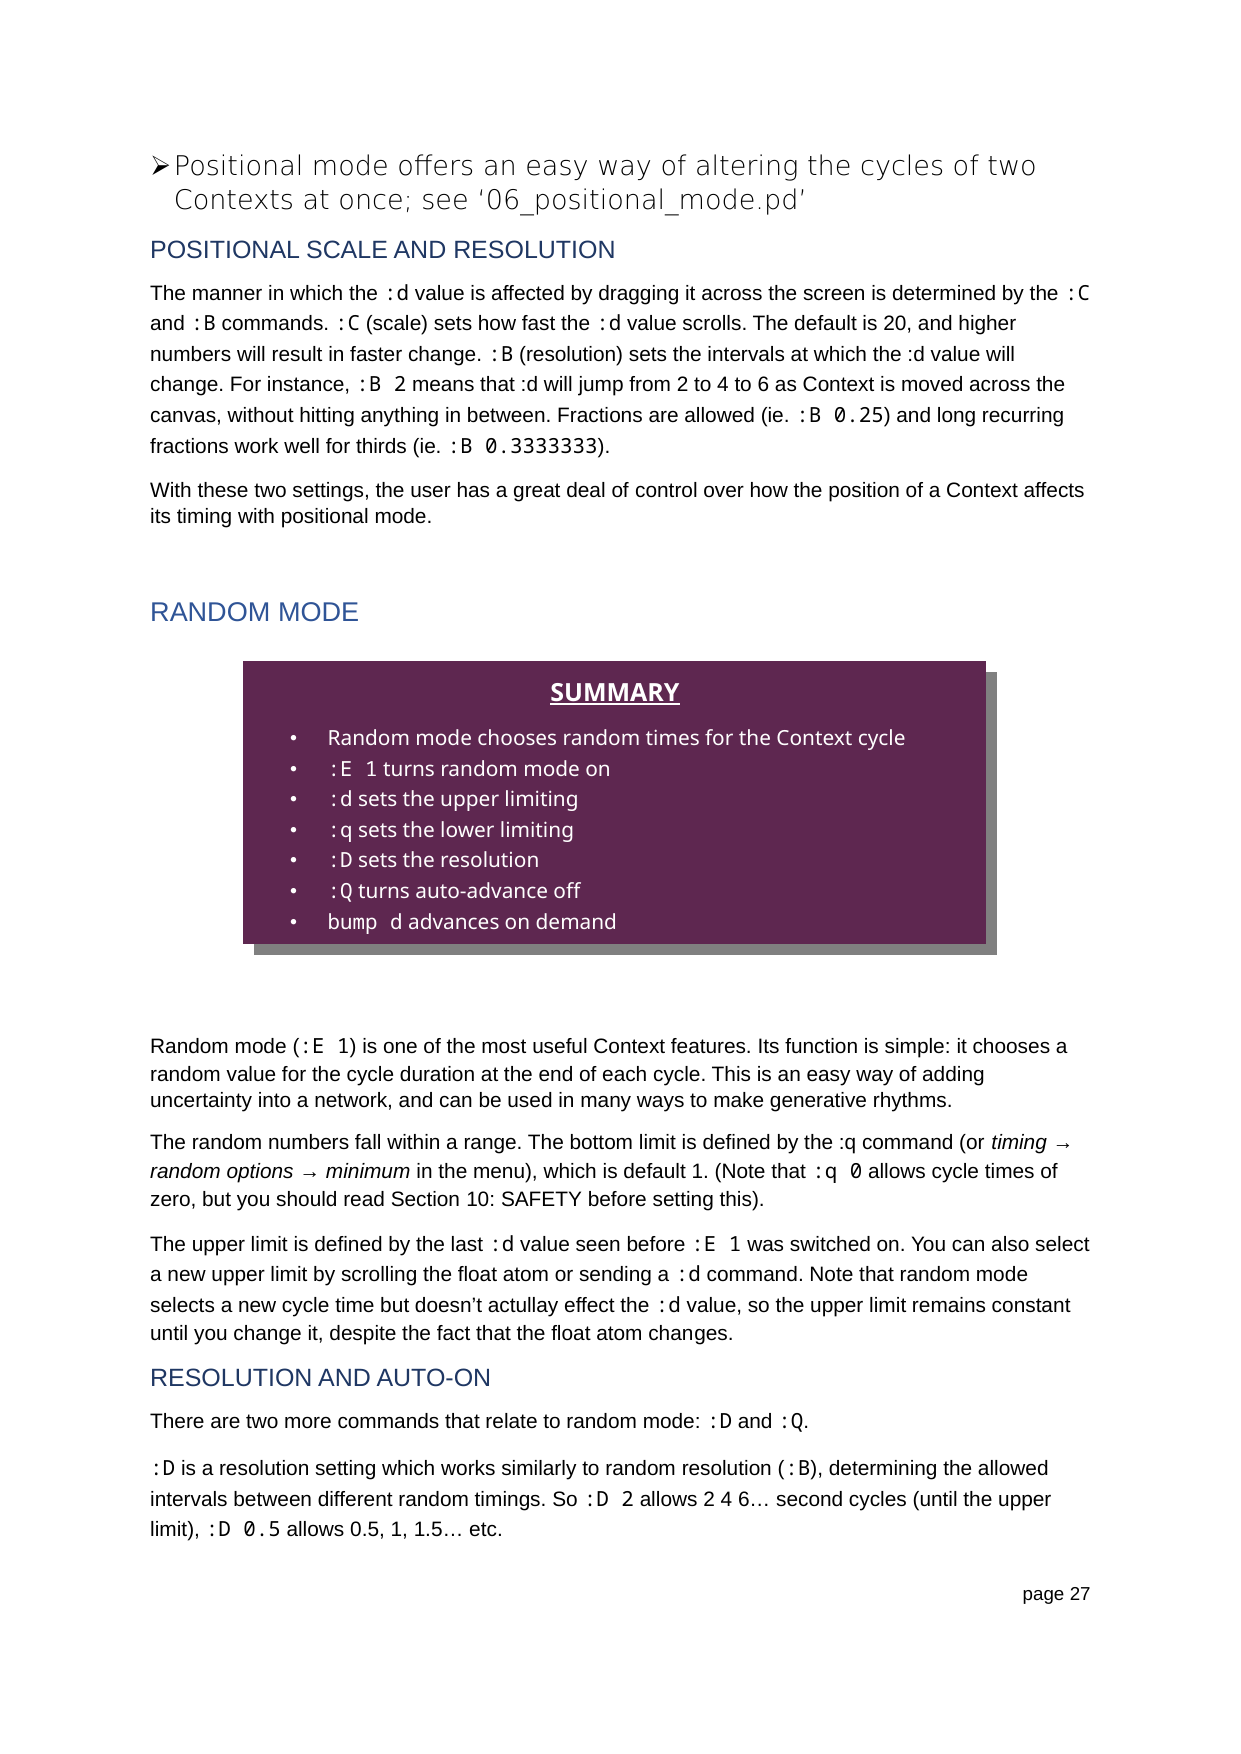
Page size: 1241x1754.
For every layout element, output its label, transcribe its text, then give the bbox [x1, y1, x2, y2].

list Random mode chooses random times for the Context cycle [290, 723, 977, 751]
subtitle POSITIONAL SCALE AND RESOLUTION [150, 235, 1090, 263]
text There are two more commands that relate to random mode: :D and :Q. [150, 1406, 1090, 1434]
text :D is a resolution setting which works similarly to random resolution (:B), determining the allowed intervals between different random timings. So :D 2 allows 2 4 6… second cycles (until the upper limit), :D 0.5 allows 0.5, 1, 1.5… etc. [150, 1453, 1090, 1543]
text With these two settings, the user has a great deal of control over how the position of a Context affects its timing with positional mode. [150, 478, 1090, 528]
text The manner in which the :d value is affected by dragging it across the screen is determined by the :C and :B commands. :C (scale) sets how fast the :d value scrolls. The default is 20, and higher numbers will result in faster change. :B (resolution) sets the intervals at which the :d value will change. For instance, :B 2 means that :d will jump from 2 to 4 to 6 as Context is moved across the canvas, without hitting anything in between. Fractions are allowed (ie. :B 0.25) and long recurring fractions work well for thirds (ie. :B 0.3333333). [150, 278, 1090, 459]
list bump d advances on demand [290, 907, 977, 935]
subtitle RANDOM MODE [150, 596, 1090, 627]
list :D sets the resolution [290, 846, 977, 874]
list Positional mode offers an easy way of altering the cycles of two Contexts at once; see ‘06_positional_mode.pd’ [150, 150, 1090, 216]
list :Q turns auto-advance off [290, 876, 977, 904]
text The random numbers fall within a range. The bottom limit is defined by the :q command (or timing → random options → minimum in the menu), which is default 1. (Note that :q 0 allows cycle times of zero, but you should read Section 10: SAFETY before setting this). [150, 1130, 1090, 1210]
list :E 1 turns random mode on [290, 754, 977, 782]
text The upper limit is defined by the last :d value seen before :E 1 was switched on. You can also select a new upper limit by scrolling the float atom or sending a :d command. Note that random mode selects a new cycle time but doesn’t actullay effect the :d value, so the upper limit remains constant until you change it, despite the fact that the float atom changes. [150, 1229, 1090, 1344]
list :q sets the lower limiting [290, 815, 977, 843]
subtitle RESOLUTION AND AUTO-ON [150, 1363, 1090, 1392]
list :d sets the upper limiting [290, 784, 977, 813]
text Random mode (:E 1) is one of the most useful Context features. Its function is simple: it chooses a random value for the cycle duration at the end of each cycle. This is an easy way of adding uncertainty into a network, and can be used in many ways to make generative rhythms. [150, 1031, 1090, 1111]
subtitle SUMMARY [252, 674, 977, 708]
